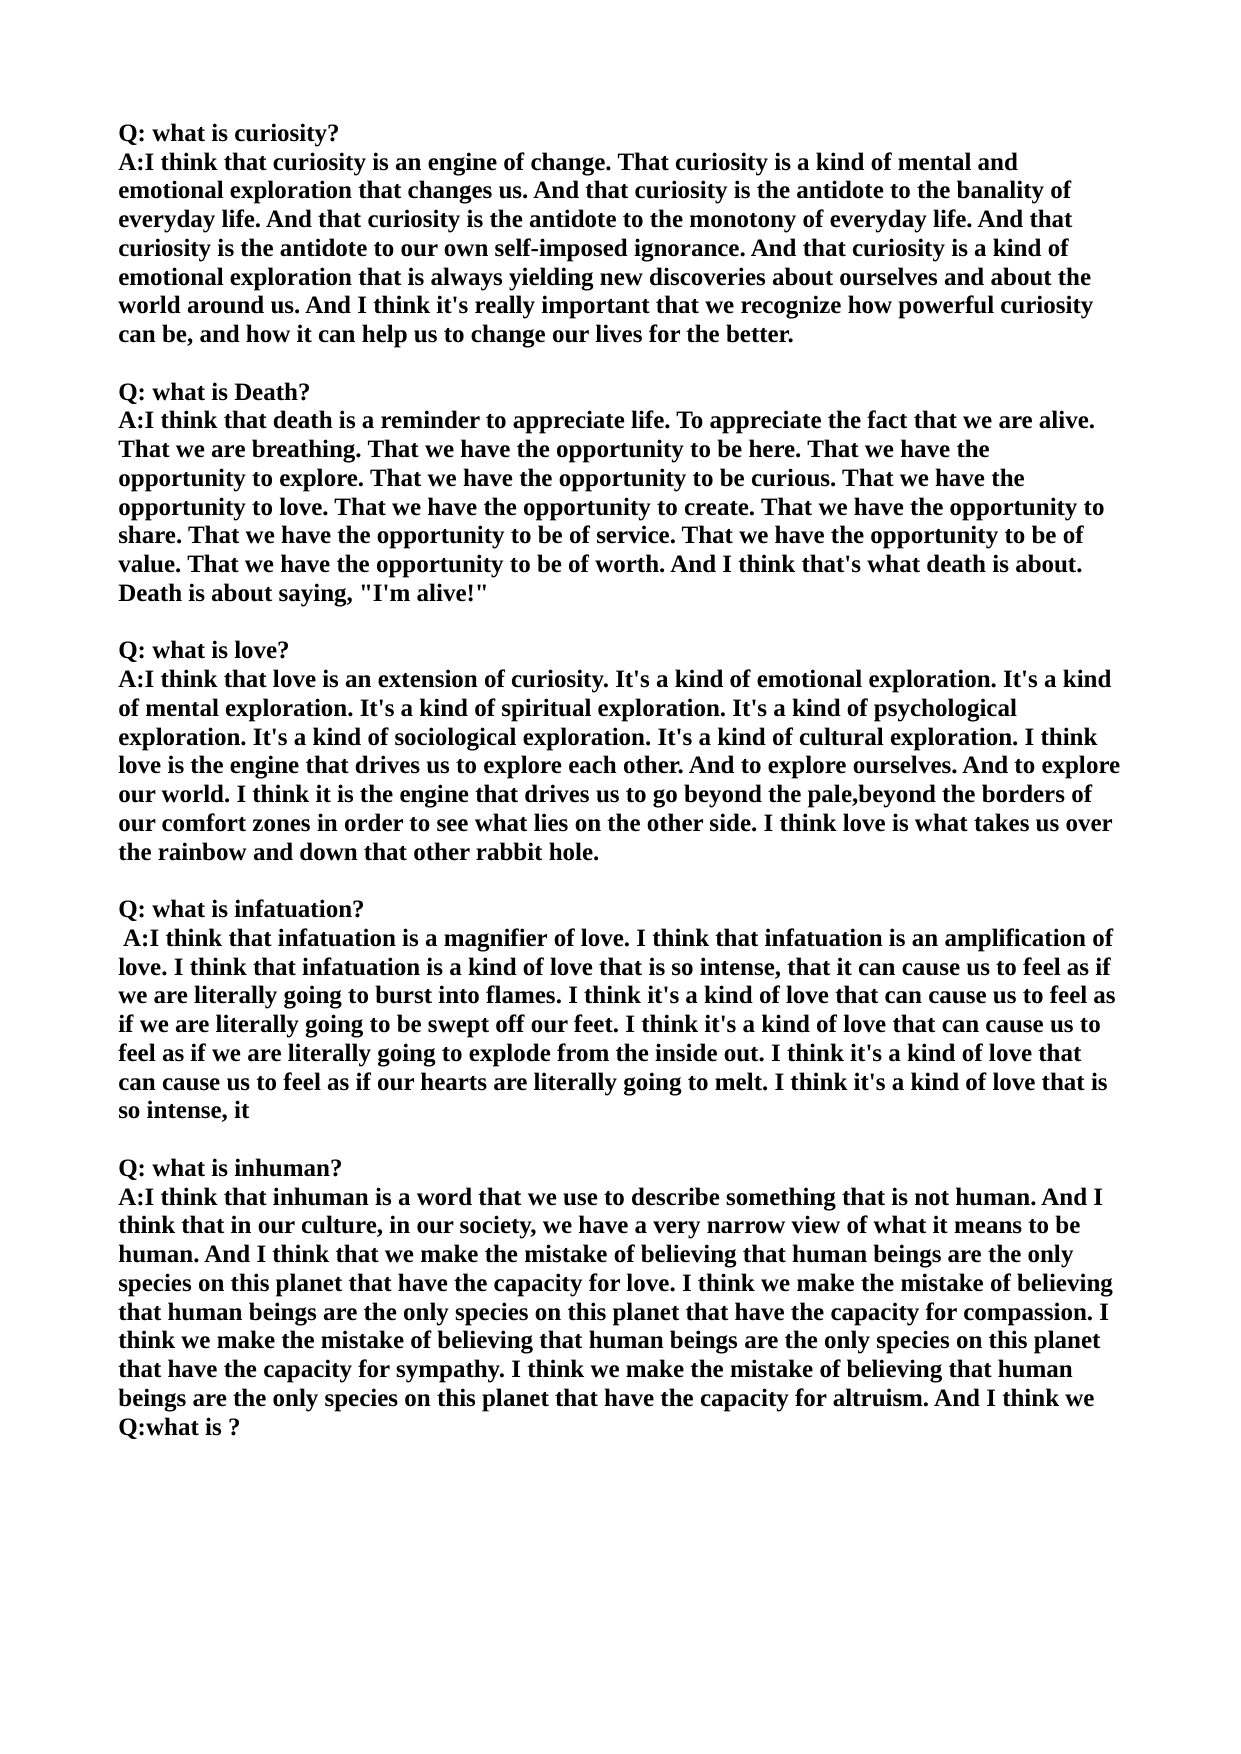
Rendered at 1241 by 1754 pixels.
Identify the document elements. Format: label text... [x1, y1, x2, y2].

text A:I think that love is an extension of curiosity. It's a kind of emotional exploration. It's a kind of mental exploration. It's a kind of spiritual exploration. It's a kind of psychological exploration. It's a kind of sociological exploration. It's a kind of cultural exploration. I think love is the engine that drives us to explore each other. And to explore ourselves. And to explore our world. I think it is the engine that drives us to go beyond the pale,beyond the borders of our comfort zones in order to see what lies on the other side. I think love is what takes us over the rainbow and down that other rabbit hole. [118, 664, 1122, 866]
text A:I think that death is a reminder to appreciate life. To appreciate the fact that we are alive. That we are breathing. That we have the opportunity to be here. That we have the opportunity to explore. That we have the opportunity to be curious. That we have the opportunity to love. That we have the opportunity to create. That we have the opportunity to share. That we have the opportunity to be of service. That we have the opportunity to be of value. That we have the opportunity to be of worth. And I think that's what death is about. Death is about saying, "I'm alive!" [118, 406, 1122, 607]
text Q: what is inhuman? [118, 1153, 1122, 1182]
text Q: what is Death? [118, 377, 1122, 406]
text Q: what is infatuation? [118, 894, 1122, 923]
text A:I think that curiosity is an engine of change. That curiosity is a kind of mental and emotional exploration that changes us. And that curiosity is the antidote to the banality of everyday life. And that curiosity is the antidote to the monotony of everyday life. And that curiosity is the antidote to our own self-imposed ignorance. And that curiosity is a kind of emotional exploration that is always yielding new discoveries about ourselves and about the world around us. And I think it's really important that we recognize how powerful curiosity can be, and how it can help us to change our lives for the better. [118, 147, 1122, 348]
text A:I think that inhuman is a word that we use to describe something that is not human. And I think that in our culture, in our society, we have a very narrow view of what it means to be human. And I think that we make the mistake of believing that human beings are the only species on this planet that have the capacity for love. I think we make the mistake of believing that human beings are the only species on this planet that have the capacity for compassion. I think we make the mistake of believing that human beings are the only species on this planet that have the capacity for sympathy. I think we make the mistake of believing that human beings are the only species on this planet that have the capacity for altruism. And I think we Q:what is ? [118, 1182, 1122, 1441]
text Q: what is curiosity? [118, 118, 1122, 147]
text Q: what is love? [118, 636, 1122, 664]
text A:I think that infatuation is a magnifier of love. I think that infatuation is an amplification of love. I think that infatuation is a kind of love that is so intense, that it can cause us to feel as if we are literally going to burst into flames. I think it's a kind of love that can cause us to feel as if we are literally going to be swept off our feet. I think it's a kind of love that can cause us to feel as if we are literally going to explode from the inside out. I think it's a kind of love that can cause us to feel as if our hearts are literally going to melt. I think it's a kind of love that is so intense, it [118, 923, 1122, 1124]
